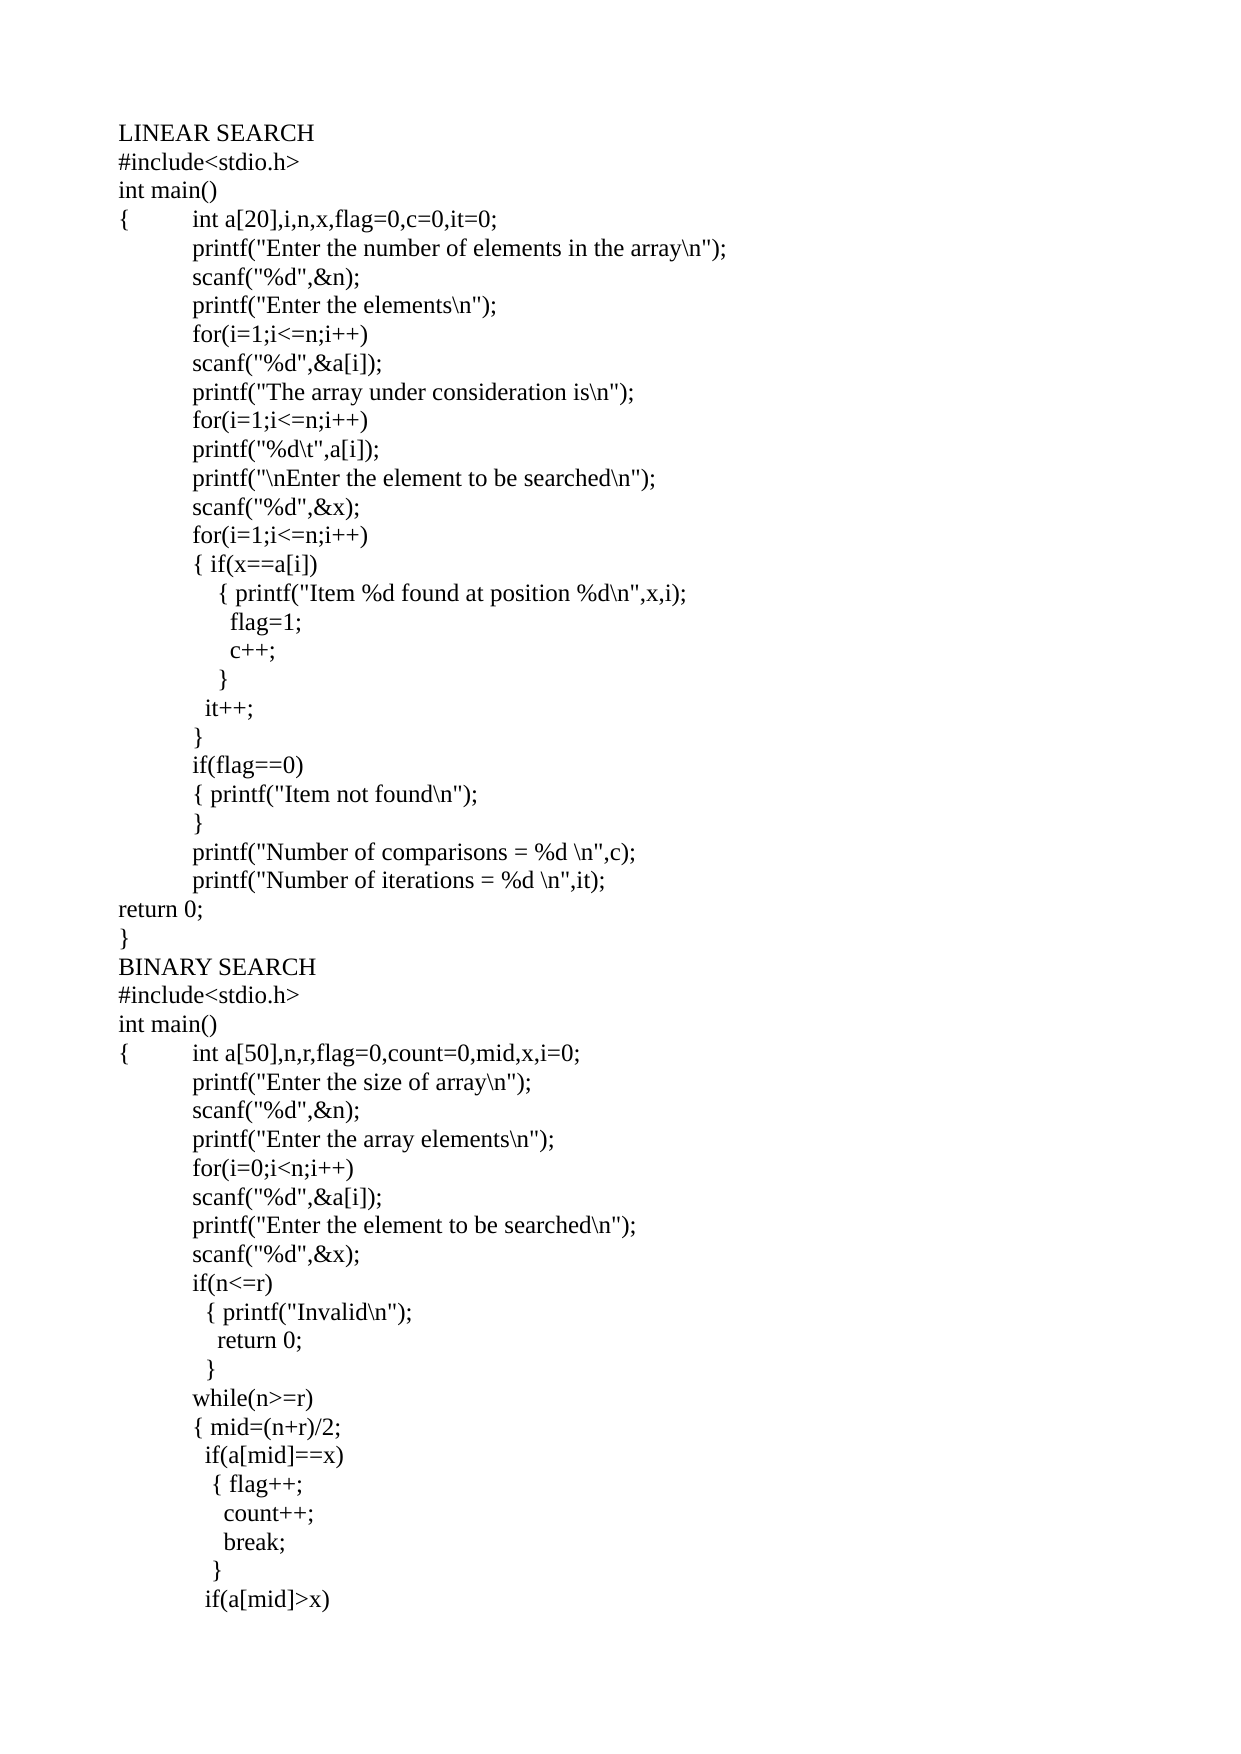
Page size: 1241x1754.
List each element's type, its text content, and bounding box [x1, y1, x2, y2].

text } [118, 808, 1122, 837]
text { int a[20],i,n,x,flag=0,c=0,it=0; [118, 204, 1122, 233]
text { printf("Invalid\n"); [118, 1297, 1122, 1326]
text { printf("Item %d found at position %d\n",x,i); [118, 578, 1122, 607]
text } [118, 1556, 1122, 1584]
text scanf("%d",&x); [118, 1239, 1122, 1268]
text printf("The array under consideration is\n"); [118, 377, 1122, 406]
text printf("\nEnter the element to be searched\n"); [118, 463, 1122, 492]
text if(flag==0) [118, 751, 1122, 779]
text break; [118, 1527, 1122, 1556]
text printf("Enter the elements\n"); [118, 291, 1122, 319]
text if(a[mid]>x) [118, 1584, 1122, 1613]
text { flag++; [118, 1469, 1122, 1498]
text BINARY SEARCH [118, 952, 1122, 981]
text c++; [118, 636, 1122, 664]
text } [118, 664, 1122, 693]
text { if(x==a[i]) [118, 549, 1122, 578]
text } [118, 1354, 1122, 1383]
text for(i=0;i<n;i++) [118, 1153, 1122, 1182]
text #include<stdio.h> [118, 981, 1122, 1009]
text it++; [118, 693, 1122, 722]
text int main() [118, 176, 1122, 204]
text printf("Enter the array elements\n"); [118, 1124, 1122, 1153]
text scanf("%d",&a[i]); [118, 1182, 1122, 1211]
text { printf("Item not found\n"); [118, 779, 1122, 808]
text scanf("%d",&a[i]); [118, 348, 1122, 377]
text flag=1; [118, 607, 1122, 636]
text printf("Number of iterations = %d \n",it); [118, 866, 1122, 894]
text return 0; [118, 894, 1122, 923]
text printf("Enter the number of elements in the array\n"); [118, 233, 1122, 262]
text scanf("%d",&n); [118, 262, 1122, 291]
text while(n>=r) [118, 1383, 1122, 1412]
text { int a[50],n,r,flag=0,count=0,mid,x,i=0; [118, 1038, 1122, 1067]
text printf("%d\t",a[i]); [118, 434, 1122, 463]
text printf("Enter the size of array\n"); [118, 1067, 1122, 1096]
text if(n<=r) [118, 1268, 1122, 1297]
text } [118, 923, 1122, 952]
text #include<stdio.h> [118, 147, 1122, 176]
text count++; [118, 1498, 1122, 1527]
text for(i=1;i<=n;i++) [118, 521, 1122, 549]
text scanf("%d",&n); [118, 1096, 1122, 1124]
text for(i=1;i<=n;i++) [118, 406, 1122, 434]
text return 0; [118, 1326, 1122, 1354]
text LINEAR SEARCH [118, 118, 1122, 147]
text } [118, 722, 1122, 751]
text if(a[mid]==x) [118, 1441, 1122, 1469]
text for(i=1;i<=n;i++) [118, 319, 1122, 348]
text printf("Number of comparisons = %d \n",c); [118, 837, 1122, 866]
text int main() [118, 1009, 1122, 1038]
text scanf("%d",&x); [118, 492, 1122, 521]
text { mid=(n+r)/2; [118, 1412, 1122, 1441]
text printf("Enter the element to be searched\n"); [118, 1211, 1122, 1239]
